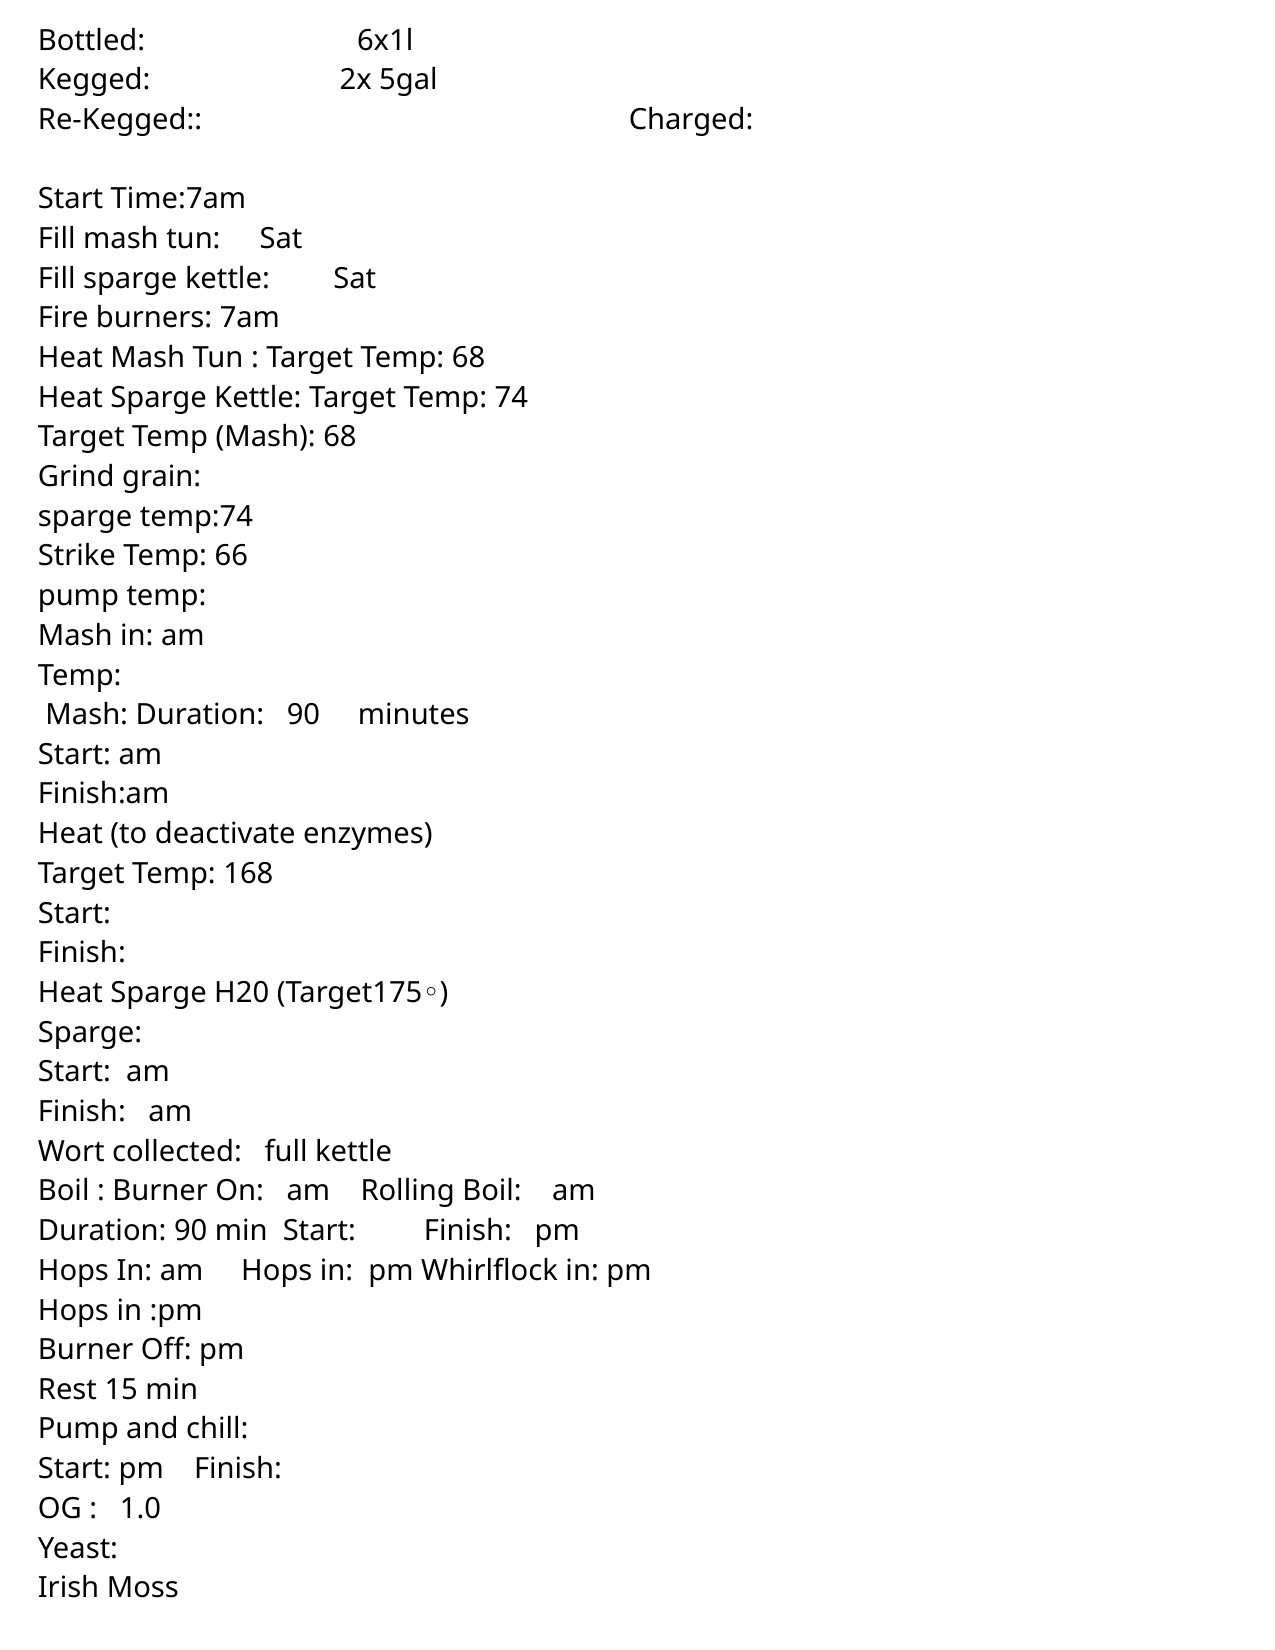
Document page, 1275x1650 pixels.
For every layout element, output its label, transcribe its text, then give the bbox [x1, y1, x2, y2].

text pump temp: [38, 574, 1237, 614]
text Grind grain: [38, 455, 1237, 495]
text Finish:am [38, 773, 1237, 812]
text Sparge: [38, 1011, 1237, 1051]
text Mash in: am [38, 614, 1237, 654]
text Heat Sparge Kettle: Target Temp: 74 [38, 376, 1237, 416]
text Target Temp: 168 [38, 852, 1237, 892]
text Heat (to deactivate enzymes) [38, 812, 1237, 852]
text Re-Kegged:: Charged: [38, 98, 1237, 138]
text Pump and chill: [38, 1408, 1237, 1447]
text Hops In: am Hops in: pm Whirlflock in: pm [38, 1249, 1237, 1289]
text Kegged: 2x 5gal [38, 58, 1237, 98]
text Wort collected: full kettle [38, 1130, 1237, 1170]
text Finish: am [38, 1090, 1237, 1130]
text Boil : Burner On: am Rolling Boil: am [38, 1170, 1237, 1209]
text Hops in :pm [38, 1289, 1237, 1328]
text Duration: 90 min Start: Finish: pm [38, 1209, 1237, 1249]
text Start: [38, 892, 1237, 932]
text Irish Moss [38, 1567, 1237, 1606]
text Fill sparge kettle: Sat [38, 257, 1237, 297]
text Heat Sparge H20 (Target175◦) [38, 971, 1237, 1011]
text Fill mash tun: Sat [38, 217, 1237, 257]
text Start: am [38, 1051, 1237, 1090]
text sparge temp:74 [38, 495, 1237, 535]
text Strike Temp: 66 [38, 535, 1237, 574]
text Start: am [38, 733, 1237, 773]
text Fire burners: 7am [38, 297, 1237, 336]
text Target Temp (Mash): 68 [38, 416, 1237, 455]
text Heat Mash Tun : Target Temp: 68 [38, 336, 1237, 376]
text Start: pm Finish: [38, 1447, 1237, 1487]
text Finish: [38, 932, 1237, 971]
text Bottled: 6x1l [38, 19, 1237, 58]
text Yeast: [38, 1527, 1237, 1567]
text Burner Off: pm [38, 1328, 1237, 1368]
text Mash: Duration: 90 minutes [38, 693, 1237, 733]
text Temp: [38, 654, 1237, 693]
text OG : 1.0 [38, 1487, 1237, 1527]
text Rest 15 min [38, 1368, 1237, 1408]
text Start Time:7am [38, 177, 1237, 217]
